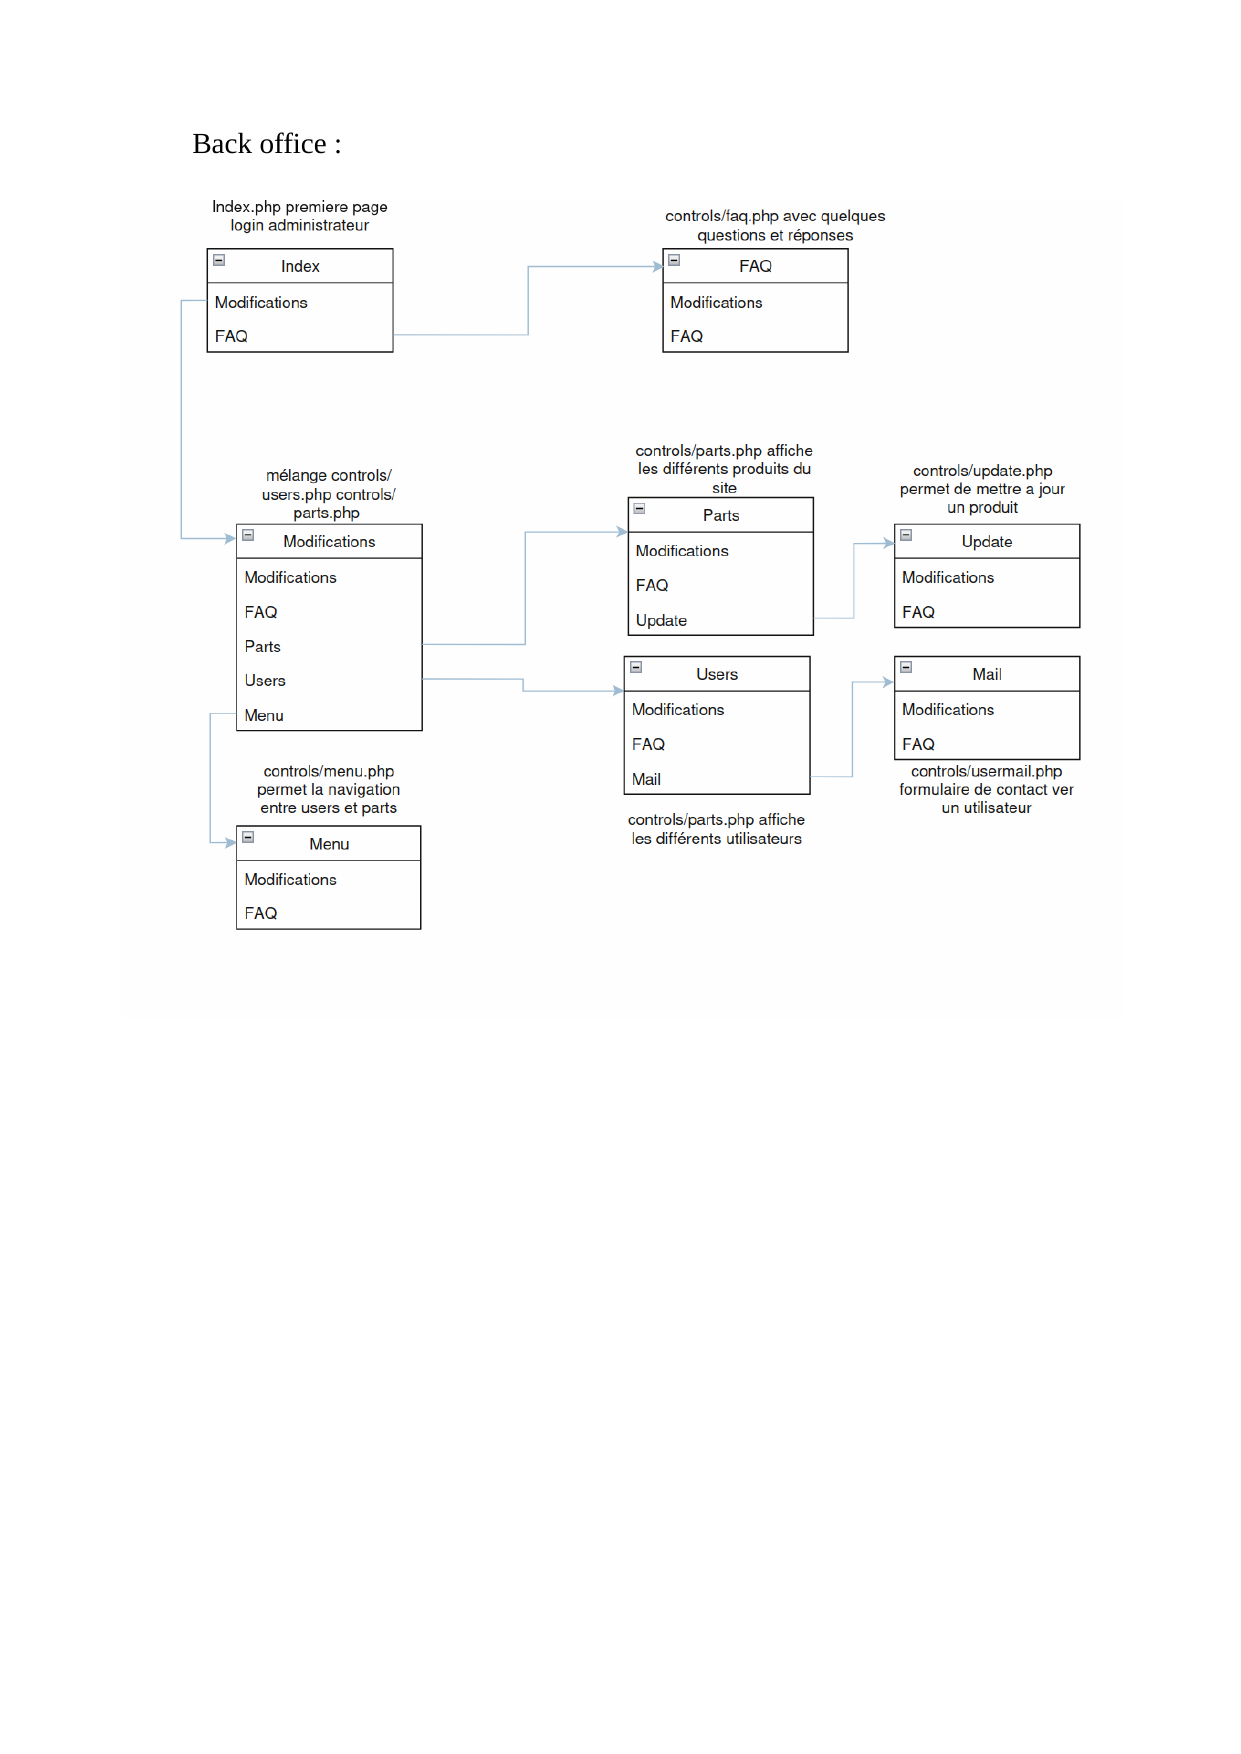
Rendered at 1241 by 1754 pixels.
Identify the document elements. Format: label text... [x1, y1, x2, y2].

text Back office : [118, 118, 1122, 161]
picture [121, 199, 1125, 1018]
